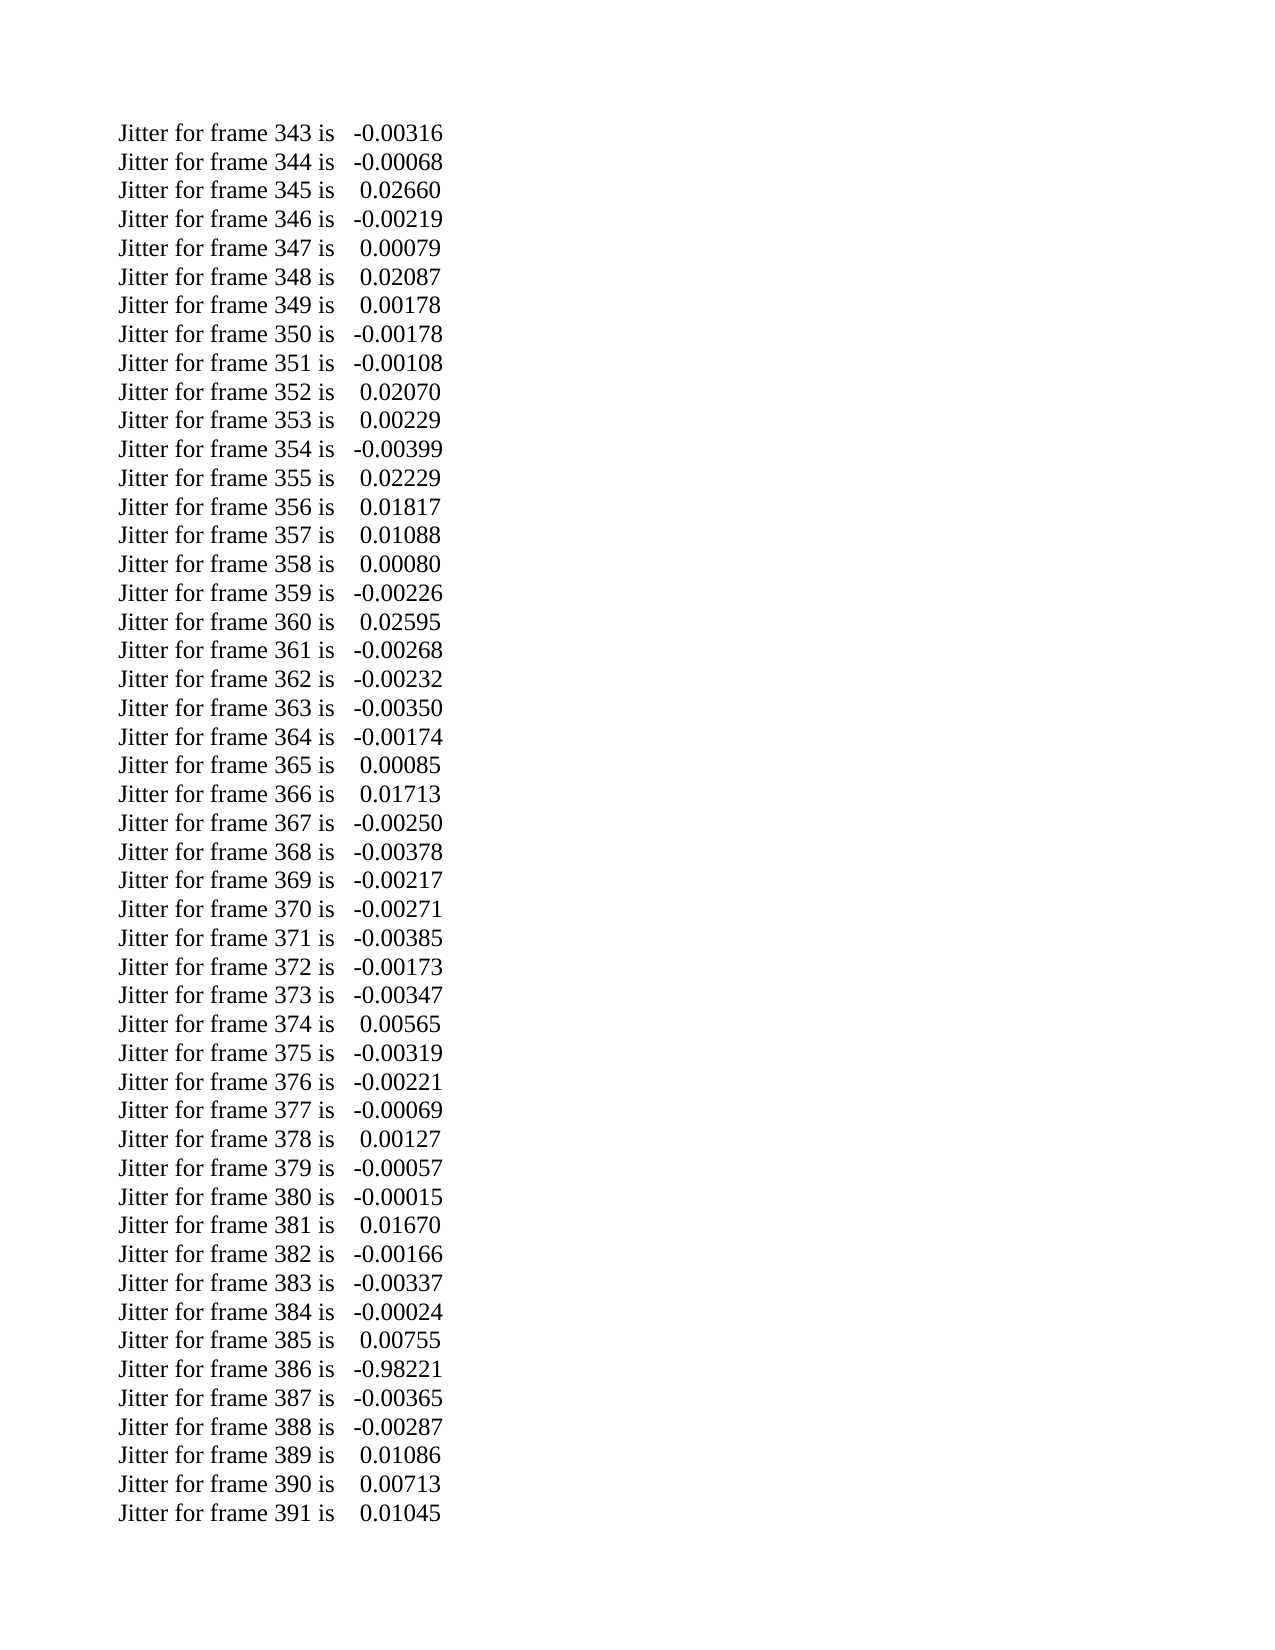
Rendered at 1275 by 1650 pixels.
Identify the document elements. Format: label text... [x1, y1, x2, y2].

text Jitter for frame 349 is 0.00178 [118, 291, 1157, 319]
text Jitter for frame 378 is 0.00127 [118, 1124, 1157, 1153]
text Jitter for frame 375 is -0.00319 [118, 1038, 1157, 1067]
text Jitter for frame 379 is -0.00057 [118, 1153, 1157, 1182]
text Jitter for frame 352 is 0.02070 [118, 377, 1157, 406]
text Jitter for frame 384 is -0.00024 [118, 1297, 1157, 1326]
text Jitter for frame 353 is 0.00229 [118, 406, 1157, 434]
text Jitter for frame 363 is -0.00350 [118, 693, 1157, 722]
text Jitter for frame 387 is -0.00365 [118, 1383, 1157, 1412]
text Jitter for frame 385 is 0.00755 [118, 1326, 1157, 1354]
text Jitter for frame 390 is 0.00713 [118, 1469, 1157, 1498]
text Jitter for frame 376 is -0.00221 [118, 1067, 1157, 1096]
text Jitter for frame 373 is -0.00347 [118, 981, 1157, 1009]
text Jitter for frame 356 is 0.01817 [118, 492, 1157, 521]
text Jitter for frame 360 is 0.02595 [118, 607, 1157, 636]
text Jitter for frame 345 is 0.02660 [118, 176, 1157, 204]
text Jitter for frame 368 is -0.00378 [118, 837, 1157, 866]
text Jitter for frame 381 is 0.01670 [118, 1211, 1157, 1239]
text Jitter for frame 370 is -0.00271 [118, 894, 1157, 923]
text Jitter for frame 343 is -0.00316 [118, 118, 1157, 147]
text Jitter for frame 367 is -0.00250 [118, 808, 1157, 837]
text Jitter for frame 350 is -0.00178 [118, 319, 1157, 348]
text Jitter for frame 344 is -0.00068 [118, 147, 1157, 176]
text Jitter for frame 374 is 0.00565 [118, 1009, 1157, 1038]
text Jitter for frame 364 is -0.00174 [118, 722, 1157, 751]
text Jitter for frame 380 is -0.00015 [118, 1182, 1157, 1211]
text Jitter for frame 369 is -0.00217 [118, 866, 1157, 894]
text Jitter for frame 386 is -0.98221 [118, 1354, 1157, 1383]
text Jitter for frame 365 is 0.00085 [118, 751, 1157, 779]
text Jitter for frame 366 is 0.01713 [118, 779, 1157, 808]
text Jitter for frame 361 is -0.00268 [118, 636, 1157, 664]
text Jitter for frame 371 is -0.00385 [118, 923, 1157, 952]
text Jitter for frame 382 is -0.00166 [118, 1239, 1157, 1268]
text Jitter for frame 388 is -0.00287 [118, 1412, 1157, 1441]
text Jitter for frame 362 is -0.00232 [118, 664, 1157, 693]
text Jitter for frame 359 is -0.00226 [118, 578, 1157, 607]
text Jitter for frame 346 is -0.00219 [118, 204, 1157, 233]
text Jitter for frame 348 is 0.02087 [118, 262, 1157, 291]
text Jitter for frame 351 is -0.00108 [118, 348, 1157, 377]
text Jitter for frame 383 is -0.00337 [118, 1268, 1157, 1297]
text Jitter for frame 354 is -0.00399 [118, 434, 1157, 463]
text Jitter for frame 355 is 0.02229 [118, 463, 1157, 492]
text Jitter for frame 372 is -0.00173 [118, 952, 1157, 981]
text Jitter for frame 358 is 0.00080 [118, 549, 1157, 578]
text Jitter for frame 389 is 0.01086 [118, 1441, 1157, 1469]
text Jitter for frame 347 is 0.00079 [118, 233, 1157, 262]
text Jitter for frame 377 is -0.00069 [118, 1096, 1157, 1124]
text Jitter for frame 391 is 0.01045 [118, 1498, 1157, 1527]
text Jitter for frame 357 is 0.01088 [118, 521, 1157, 549]
